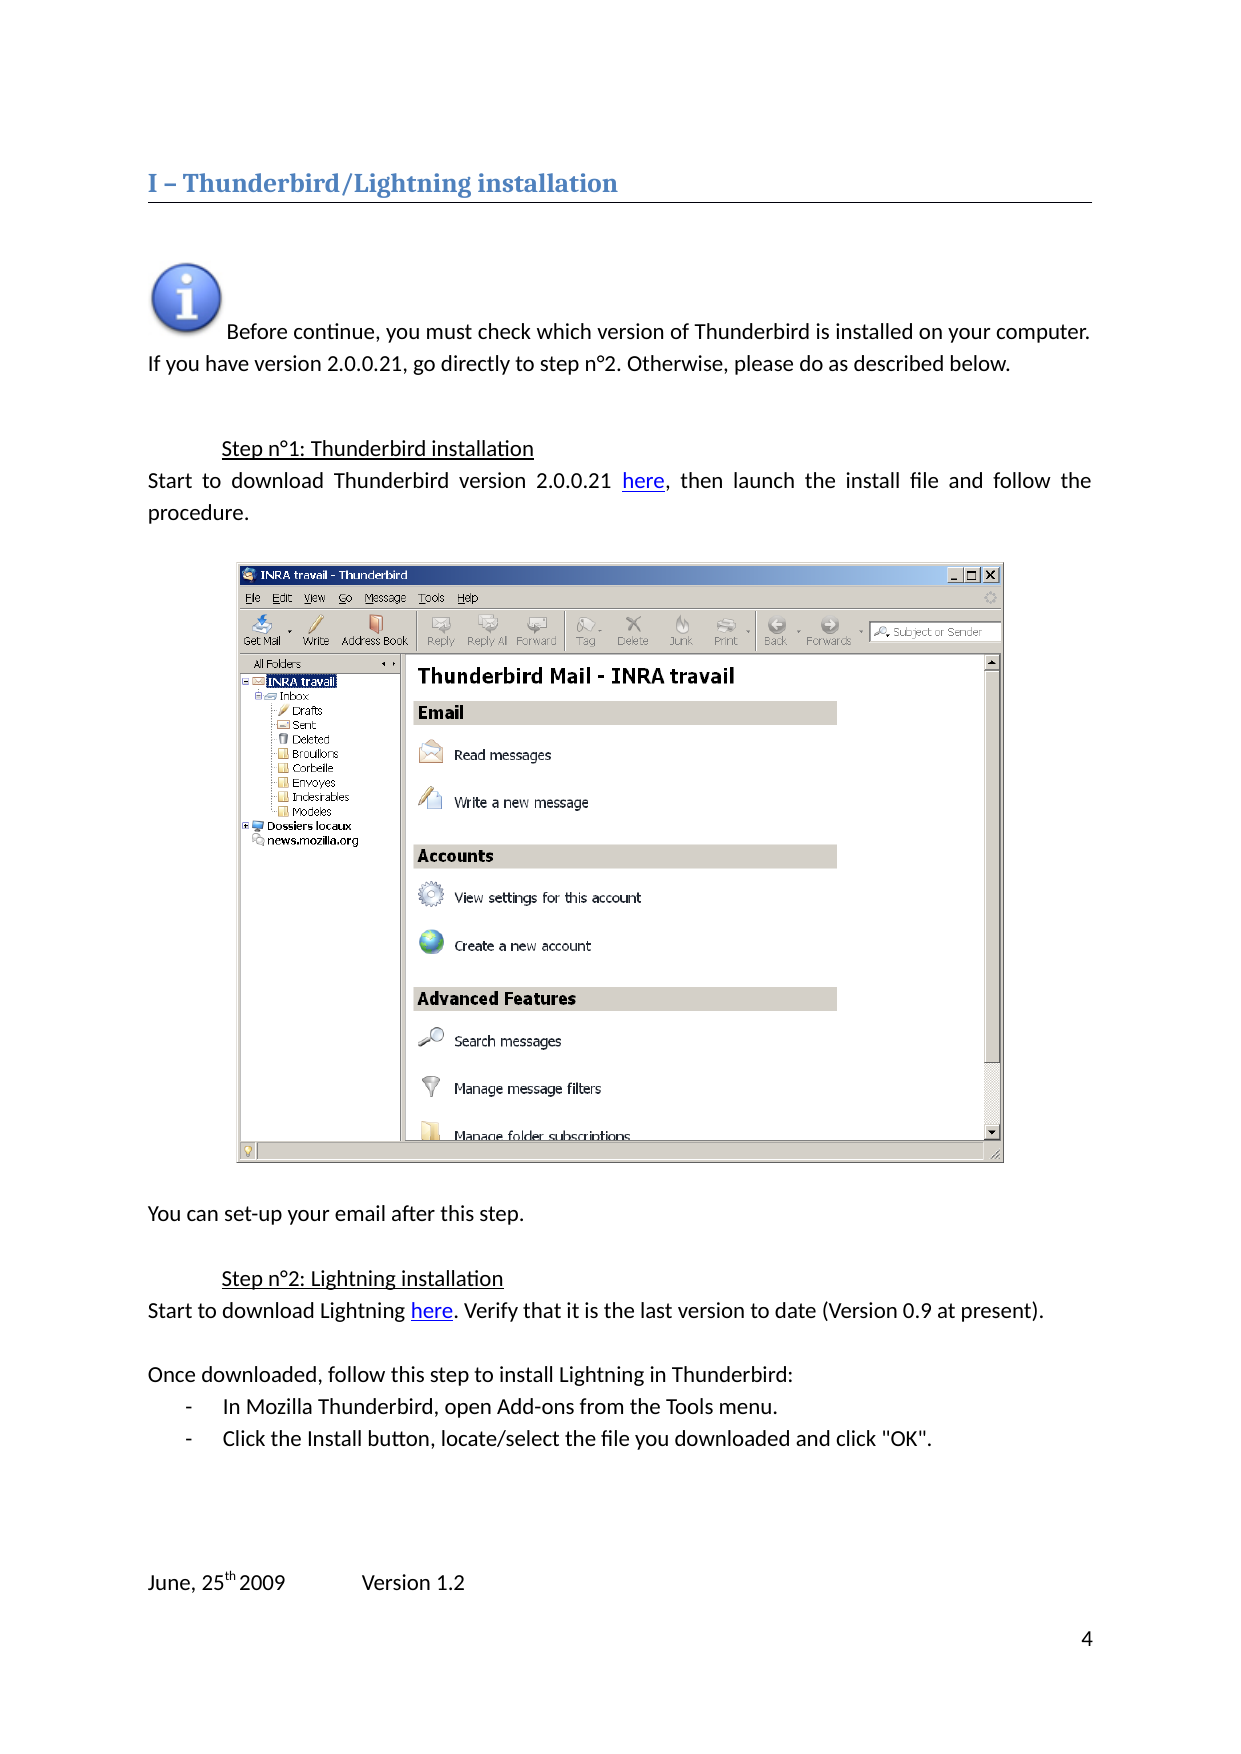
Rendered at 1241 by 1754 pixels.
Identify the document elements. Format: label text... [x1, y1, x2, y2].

picture [236, 562, 1004, 1163]
list Click the Install button, locate/select the file you downloaded and click "OK". [185, 1424, 1092, 1453]
text Before continue, you must check which version of Thunderbird is installed on your computer. If you have version 2.0.0.21, go directly to step n°2. Otherwise, please do as described below. [148, 260, 1092, 377]
text You can set-up your email after this step. [148, 1199, 1092, 1227]
text Start to download Lightning here. Verify that it is the last version to date (Version 0.9 at present). [148, 1296, 1092, 1324]
text Step n°1: Thunderbird installation [148, 434, 1092, 462]
subtitle I – Thunderbird/Lightning installation [148, 168, 1092, 202]
text Once downloaded, follow this step to install Lightning in Thunderbird: [148, 1360, 1092, 1388]
picture [147, 260, 227, 339]
text Start to download Thunderbird version 2.0.0.21 here, then launch the install file and follow the procedure. [148, 466, 1092, 527]
text Step n°2: Lightning installation [148, 1264, 1092, 1292]
list In Mozilla Thunderbird, open Add-ons from the Tools menu. [185, 1392, 1092, 1420]
